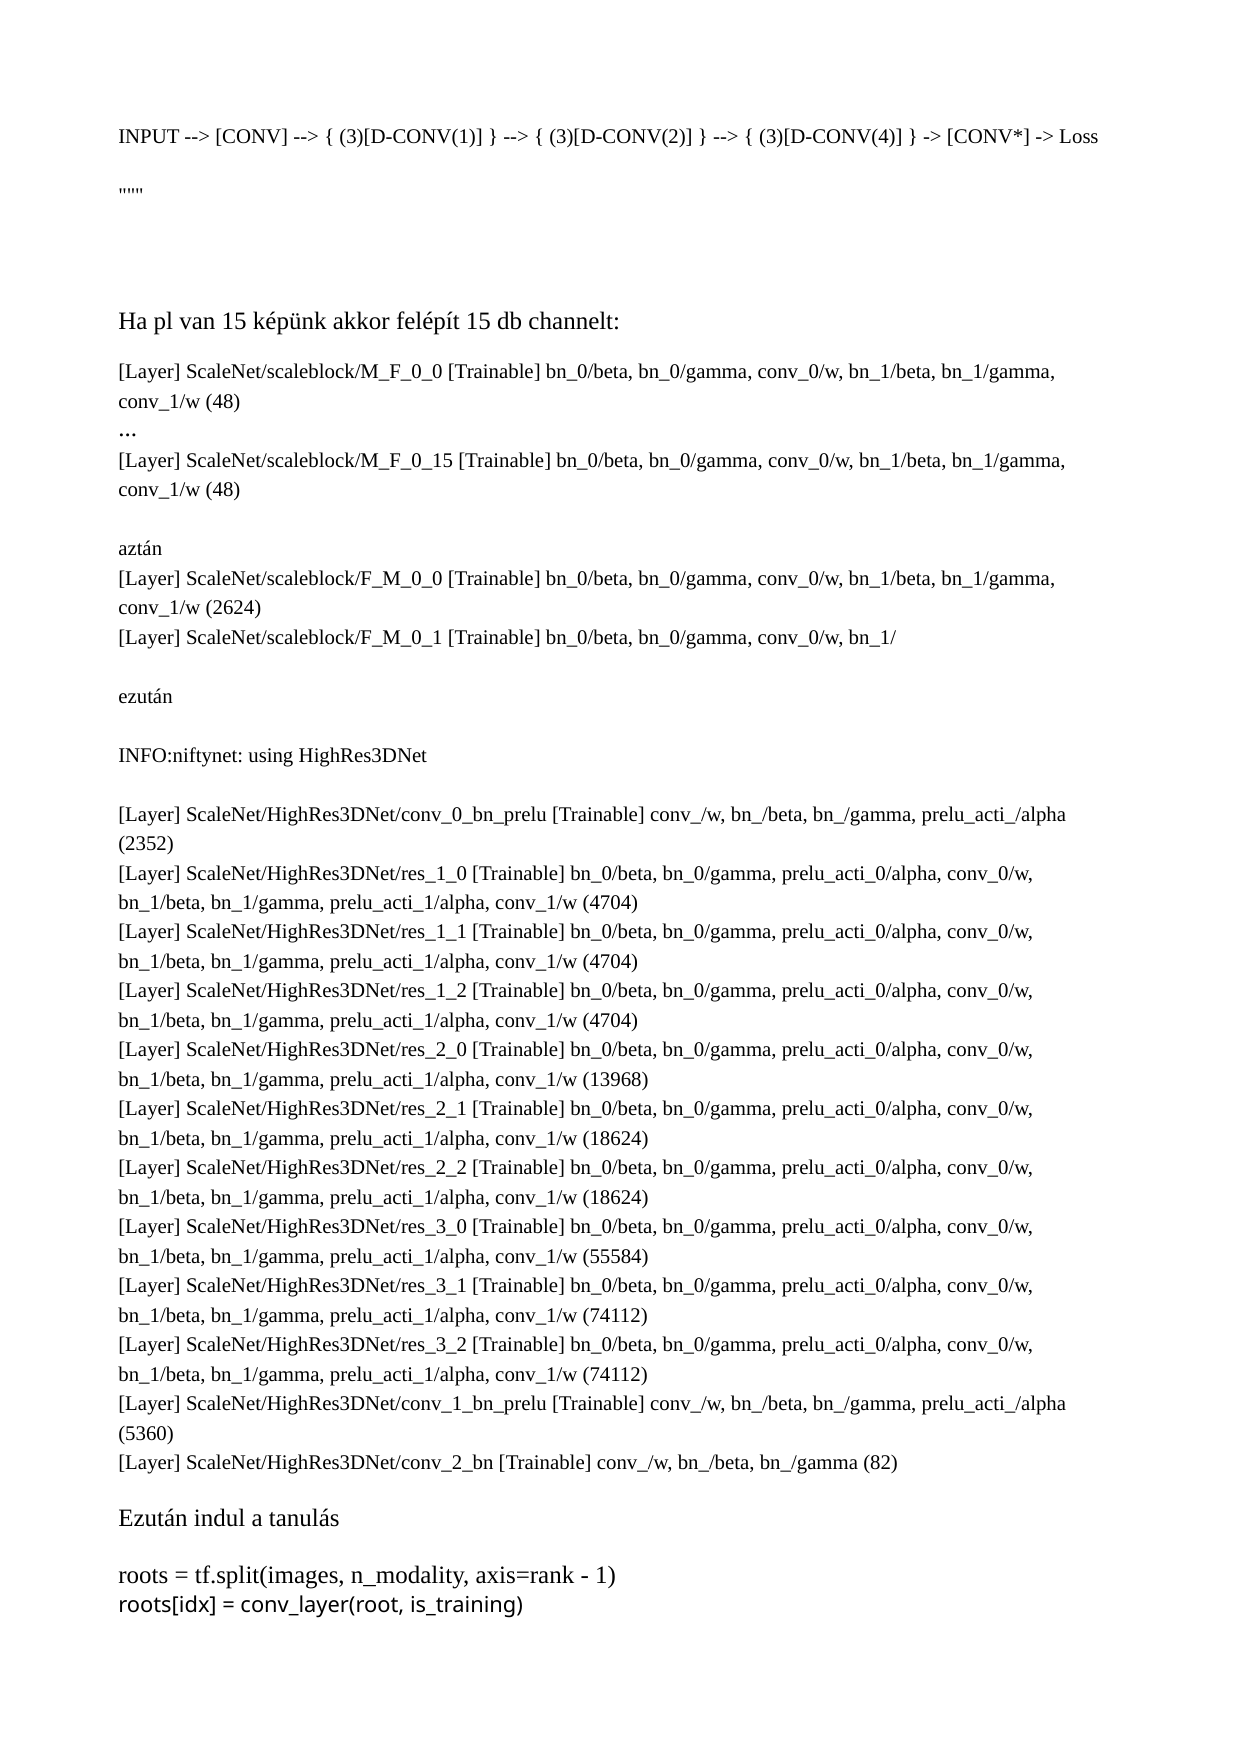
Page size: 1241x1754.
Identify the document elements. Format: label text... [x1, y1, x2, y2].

text [Layer] ScaleNet/scaleblock/M_F_0_0 [Trainable] bn_0/beta, bn_0/gamma, conv_0/w, bn_1/beta, bn_1/gamma, conv_1/w (48) [118, 354, 1122, 413]
text [Layer] ScaleNet/HighRes3DNet/res_3_0 [Trainable] bn_0/beta, bn_0/gamma, prelu_acti_0/alpha, conv_0/w, bn_1/beta, bn_1/gamma, prelu_acti_1/alpha, conv_1/w (55584) [118, 1209, 1122, 1268]
text ... [118, 413, 1122, 442]
text Ha pl van 15 képünk akkor felépít 15 db channelt: [118, 240, 1122, 335]
text [Layer] ScaleNet/scaleblock/M_F_0_15 [Trainable] bn_0/beta, bn_0/gamma, conv_0/w, bn_1/beta, bn_1/gamma, conv_1/w (48) [118, 442, 1122, 501]
text [Layer] ScaleNet/HighRes3DNet/conv_2_bn [Trainable] conv_/w, bn_/beta, bn_/gamma (82) [118, 1444, 1122, 1474]
text roots = tf.split(images, n_modality, axis=rank - 1) [118, 1560, 1122, 1589]
text [Layer] ScaleNet/HighRes3DNet/res_2_2 [Trainable] bn_0/beta, bn_0/gamma, prelu_acti_0/alpha, conv_0/w, bn_1/beta, bn_1/gamma, prelu_acti_1/alpha, conv_1/w (18624) [118, 1150, 1122, 1209]
text [Layer] ScaleNet/HighRes3DNet/conv_0_bn_prelu [Trainable] conv_/w, bn_/beta, bn_/gamma, prelu_acti_/alpha (2352) [118, 796, 1122, 855]
text [Layer] ScaleNet/HighRes3DNet/res_1_0 [Trainable] bn_0/beta, bn_0/gamma, prelu_acti_0/alpha, conv_0/w, bn_1/beta, bn_1/gamma, prelu_acti_1/alpha, conv_1/w (4704) [118, 855, 1122, 914]
text [Layer] ScaleNet/HighRes3DNet/res_2_0 [Trainable] bn_0/beta, bn_0/gamma, prelu_acti_0/alpha, conv_0/w, bn_1/beta, bn_1/gamma, prelu_acti_1/alpha, conv_1/w (13968) [118, 1032, 1122, 1091]
text [Layer] ScaleNet/scaleblock/F_M_0_1 [Trainable] bn_0/beta, bn_0/gamma, conv_0/w, bn_1/ [118, 619, 1122, 649]
text [Layer] ScaleNet/HighRes3DNet/res_1_1 [Trainable] bn_0/beta, bn_0/gamma, prelu_acti_0/alpha, conv_0/w, bn_1/beta, bn_1/gamma, prelu_acti_1/alpha, conv_1/w (4704) [118, 914, 1122, 973]
text [Layer] ScaleNet/HighRes3DNet/res_3_2 [Trainable] bn_0/beta, bn_0/gamma, prelu_acti_0/alpha, conv_0/w, bn_1/beta, bn_1/gamma, prelu_acti_1/alpha, conv_1/w (74112) [118, 1327, 1122, 1386]
text [Layer] ScaleNet/scaleblock/F_M_0_0 [Trainable] bn_0/beta, bn_0/gamma, conv_0/w, bn_1/beta, bn_1/gamma, conv_1/w (2624) [118, 560, 1122, 619]
text INPUT --> [CONV] --> { (3)[D-CONV(1)] } --> { (3)[D-CONV(2)] } --> { (3)[D-CONV(4)] } -> [CONV*] -> Loss [118, 118, 1122, 148]
text ezután [118, 678, 1122, 708]
text """ [118, 177, 1122, 207]
text [Layer] ScaleNet/HighRes3DNet/conv_1_bn_prelu [Trainable] conv_/w, bn_/beta, bn_/gamma, prelu_acti_/alpha (5360) [118, 1386, 1122, 1444]
text [Layer] ScaleNet/HighRes3DNet/res_3_1 [Trainable] bn_0/beta, bn_0/gamma, prelu_acti_0/alpha, conv_0/w, bn_1/beta, bn_1/gamma, prelu_acti_1/alpha, conv_1/w (74112) [118, 1268, 1122, 1327]
text [Layer] ScaleNet/HighRes3DNet/res_2_1 [Trainable] bn_0/beta, bn_0/gamma, prelu_acti_0/alpha, conv_0/w, bn_1/beta, bn_1/gamma, prelu_acti_1/alpha, conv_1/w (18624) [118, 1091, 1122, 1150]
text roots[idx] = conv_layer(root, is_training) [118, 1589, 1122, 1619]
text aztán [118, 531, 1122, 560]
text INFO:niftynet: using HighRes3DNet [118, 737, 1122, 767]
text [Layer] ScaleNet/HighRes3DNet/res_1_2 [Trainable] bn_0/beta, bn_0/gamma, prelu_acti_0/alpha, conv_0/w, bn_1/beta, bn_1/gamma, prelu_acti_1/alpha, conv_1/w (4704) [118, 973, 1122, 1032]
text Ezután indul a tanulás [118, 1503, 1122, 1532]
